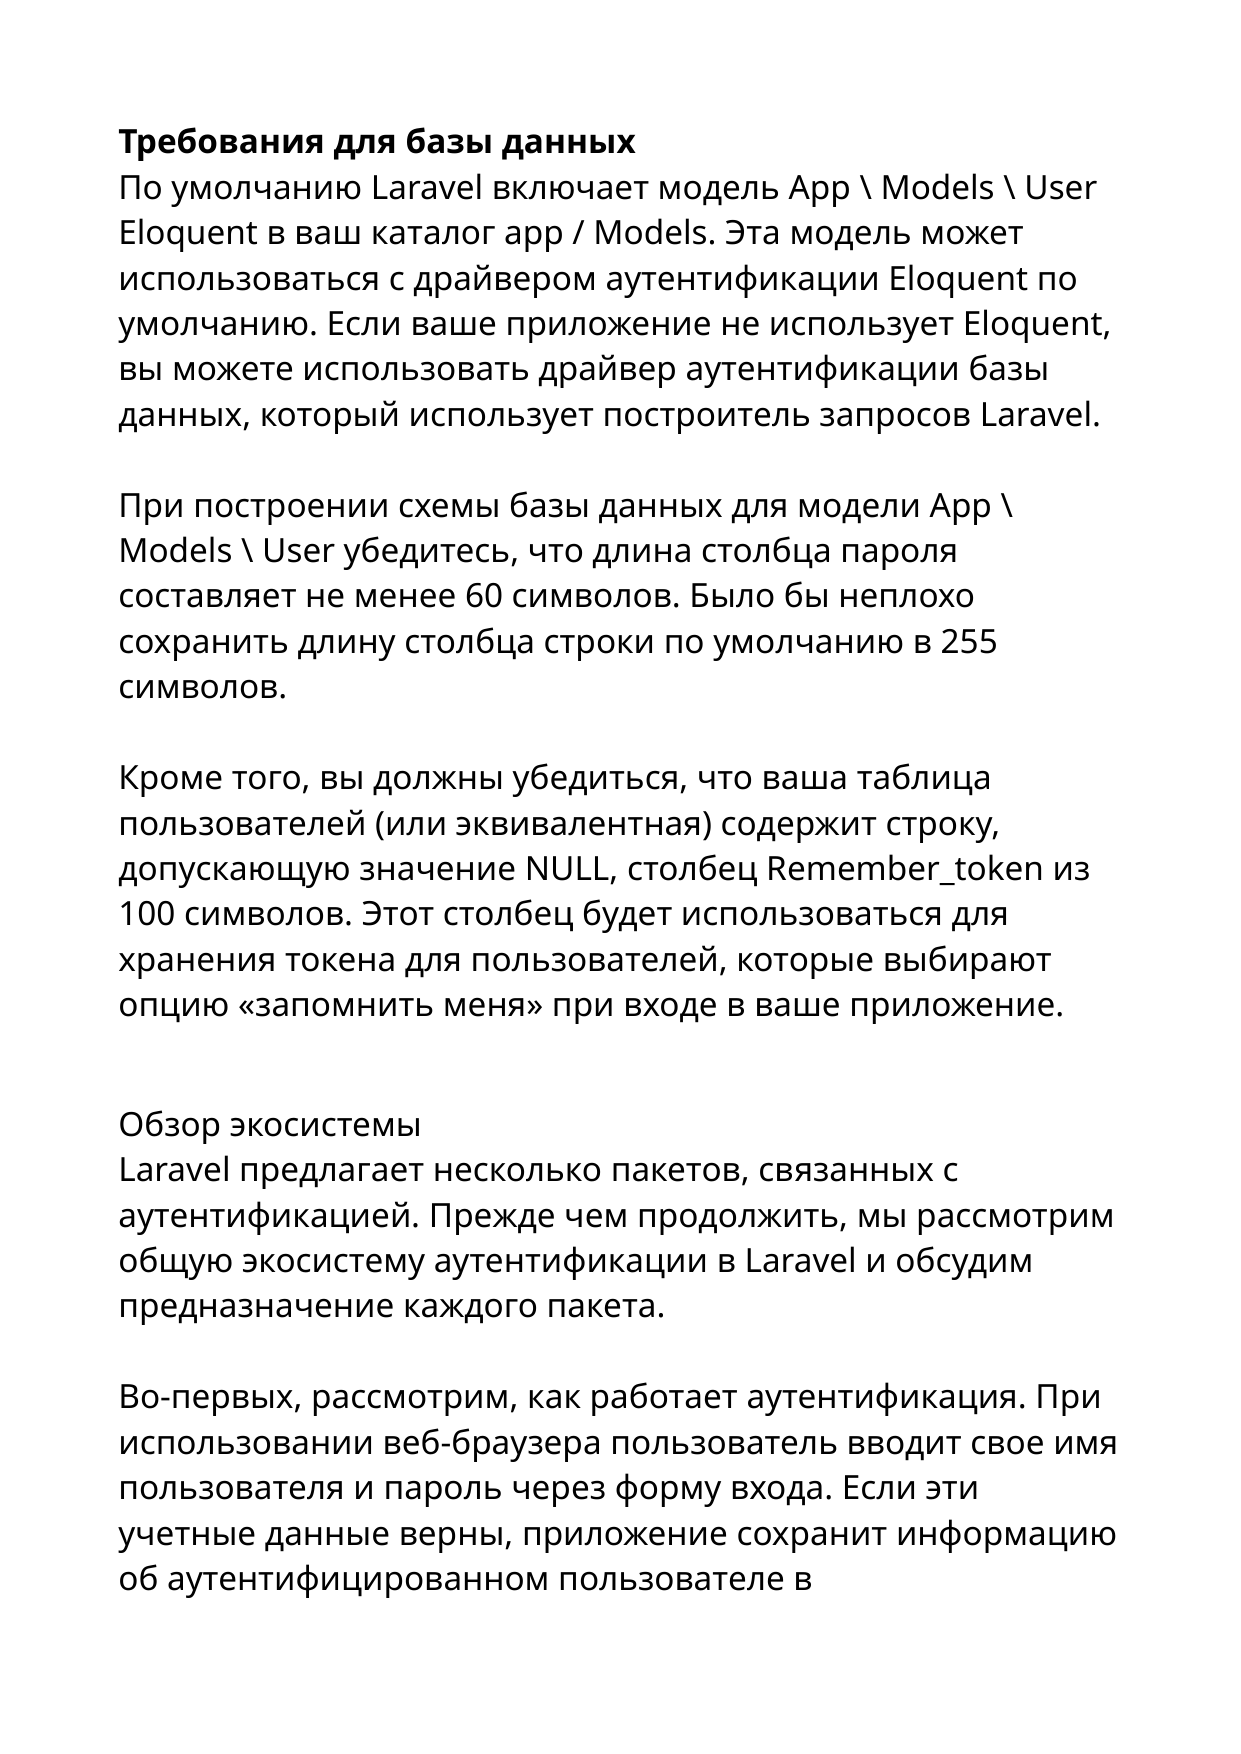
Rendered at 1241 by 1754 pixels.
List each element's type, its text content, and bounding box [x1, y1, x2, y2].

text По умолчанию Laravel включает модель App \ Models \ User Eloquent в ваш каталог app / Models. Эта модель может использоваться с драйвером аутентификации Eloquent по умолчанию. Если ваше приложение не использует Eloquent, вы можете использовать драйвер аутентификации базы данных, который использует построитель запросов Laravel. При построении схемы базы данных для модели App \ Models \ User убедитесь, что длина столбца пароля составляет не менее 60 символов. Было бы неплохо сохранить длину столбца строки по умолчанию в 255 символов. Кроме того, вы должны убедиться, что ваша таблица пользователей (или эквивалентная) содержит строку, допускающую значение NULL, столбец Remember_token из 100 символов. Этот столбец будет использоваться для хранения токена для пользователей, которые выбирают опцию «запомнить меня» при входе в ваше приложение. [118, 163, 1122, 1026]
text Laravel предлагает несколько пакетов, связанных с аутентификацией. Прежде чем продолжить, мы рассмотрим общую экосистему аутентификации в Laravel и обсудим предназначение каждого пакета. Во-первых, рассмотрим, как работает аутентификация. При использовании веб-браузера пользователь вводит свое имя пользователя и пароль через форму входа. Если эти учетные данные верны, приложение сохранит информацию об аутентифицированном пользователе в [118, 1146, 1122, 1600]
subtitle Требования для базы данных [118, 118, 1122, 163]
text Обзор экосистемы [118, 1101, 1122, 1146]
